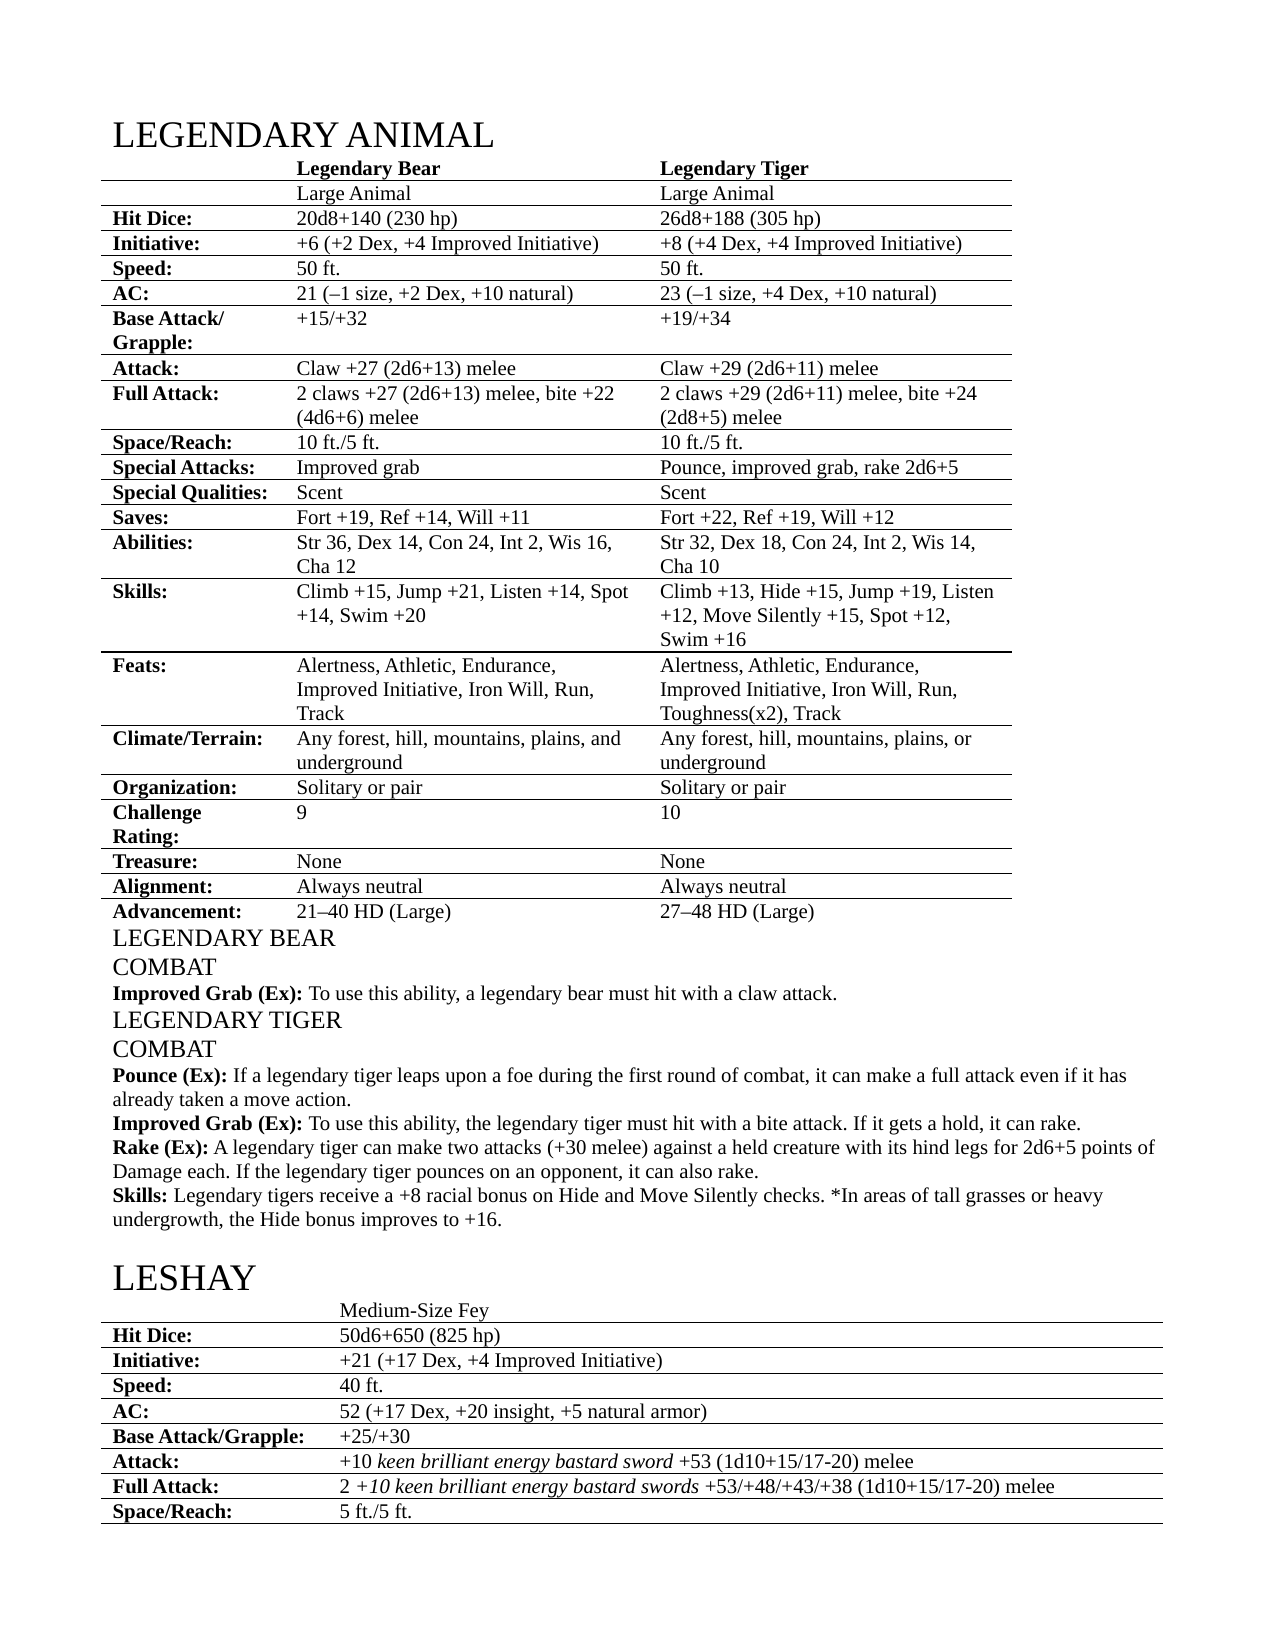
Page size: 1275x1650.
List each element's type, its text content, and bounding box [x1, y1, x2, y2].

table_header Medium-Size Fey [328, 1298, 1162, 1322]
table_cell Space/Reach: [101, 1499, 328, 1523]
table_cell Special Qualities: [101, 480, 285, 504]
table_cell 2 claws +27 (2d6+13) melee, bite +22 (4d6+6) melee [285, 381, 648, 429]
table_cell AC: [101, 281, 285, 305]
table_cell AC: [101, 1399, 328, 1423]
table_cell Str 36, Dex 14, Con 24, Int 2, Wis 16, Cha 12 [285, 530, 648, 578]
table_cell 50 ft. [649, 256, 1012, 280]
table_header Legendary Tiger [649, 156, 1012, 180]
table_cell Fort +22, Ref +19, Will +12 [649, 505, 1012, 529]
table_cell 2 +10 keen brilliant energy bastard swords +53/+48/+43/+38 (1d10+15/17-20) melee [328, 1474, 1162, 1498]
table_cell Improved grab [285, 455, 648, 479]
table_cell 27–48 HD (Large) [649, 899, 1012, 923]
table_cell Climb +13, Hide +15, Jump +19, Listen +12, Move Silently +15, Spot +12, Swim +16 [649, 579, 1012, 651]
table_cell 10 [649, 800, 1012, 848]
table_cell Organization: [101, 775, 285, 799]
table_cell 10 ft./5 ft. [285, 430, 648, 454]
table_cell Abilities: [101, 530, 285, 578]
table_cell Any forest, hill, mountains, plains, and underground [285, 726, 648, 774]
table_cell Scent [285, 480, 648, 504]
subtitle LESHAY [112, 1255, 1162, 1298]
table_header Legendary Bear [285, 156, 648, 180]
table_cell None [649, 849, 1012, 873]
table_cell 40 ft. [328, 1374, 1162, 1397]
table_cell Space/Reach: [101, 430, 285, 454]
table_cell Alertness, Athletic, Endurance, Improved Initiative, Iron Will, Run, Track [285, 653, 648, 725]
table_cell [101, 181, 285, 205]
table_cell +15/+32 [285, 306, 648, 354]
table_cell 2 claws +29 (2d6+11) melee, bite +24 (2d8+5) melee [649, 381, 1012, 429]
table_cell Challenge Rating: [101, 800, 285, 848]
text LEGENDARY BEAR [112, 923, 1162, 952]
table_cell Full Attack: [101, 381, 285, 429]
text Pounce (Ex): If a legendary tiger leaps upon a foe during the first round of combat, it can make a full attack even if it has already taken a move action. [112, 1062, 1162, 1111]
table_cell Treasure: [101, 849, 285, 873]
table_cell Attack: [101, 1449, 328, 1473]
table_cell Attack: [101, 355, 285, 379]
table_cell 9 [285, 800, 648, 848]
table_cell 10 ft./5 ft. [649, 430, 1012, 454]
table_cell Speed: [101, 1374, 328, 1397]
table_cell Always neutral [649, 874, 1012, 898]
text Rake (Ex): A legendary tiger can make two attacks (+30 melee) against a held creature with its hind legs for 2d6+5 points of Damage each. If the legendary tiger pounces on an opponent, it can also rake. [112, 1135, 1162, 1183]
table_cell Claw +29 (2d6+11) melee [649, 355, 1012, 379]
table_cell +25/+30 [328, 1424, 1162, 1448]
table_cell Pounce, improved grab, rake 2d6+5 [649, 455, 1012, 479]
table_cell Skills: [101, 579, 285, 651]
table_cell +21 (+17 Dex, +4 Improved Initiative) [328, 1348, 1162, 1372]
text Improved Grab (Ex): To use this ability, a legendary bear must hit with a claw attack. [112, 981, 1162, 1005]
table_cell Speed: [101, 256, 285, 280]
table_cell Large Animal [285, 181, 648, 205]
text COMBAT [112, 1034, 1162, 1062]
table_cell Solitary or pair [649, 775, 1012, 799]
table_cell Initiative: [101, 231, 285, 255]
text Skills: Legendary tigers receive a +8 racial bonus on Hide and Move Silently checks. *In areas of tall grasses or heavy undergrowth, the Hide bonus improves to +16. [112, 1183, 1162, 1231]
table_cell 52 (+17 Dex, +20 insight, +5 natural armor) [328, 1399, 1162, 1423]
table_cell 21–40 HD (Large) [285, 899, 648, 923]
table_cell Any forest, hill, mountains, plains, or underground [649, 726, 1012, 774]
table_cell 20d8+140 (230 hp) [285, 206, 648, 230]
text Improved Grab (Ex): To use this ability, the legendary tiger must hit with a bite attack. If it gets a hold, it can rake. [112, 1111, 1162, 1135]
table_cell +19/+34 [649, 306, 1012, 354]
table_cell Hit Dice: [101, 206, 285, 230]
table_cell Base Attack/ Grapple: [101, 306, 285, 354]
table_cell Climb +15, Jump +21, Listen +14, Spot +14, Swim +20 [285, 579, 648, 651]
subtitle LEGENDARY ANIMAL [112, 112, 1162, 156]
table_cell 50d6+650 (825 hp) [328, 1323, 1162, 1347]
text COMBAT [112, 952, 1162, 981]
table_cell Alertness, Athletic, Endurance, Improved Initiative, Iron Will, Run, Toughness(x2), Track [649, 653, 1012, 725]
table_cell 23 (–1 size, +4 Dex, +10 natural) [649, 281, 1012, 305]
table_cell 5 ft./5 ft. [328, 1499, 1162, 1523]
table_cell Solitary or pair [285, 775, 648, 799]
table_cell 50 ft. [285, 256, 648, 280]
table_cell Always neutral [285, 874, 648, 898]
table_cell Saves: [101, 505, 285, 529]
table_cell Str 32, Dex 18, Con 24, Int 2, Wis 14, Cha 10 [649, 530, 1012, 578]
table_cell Hit Dice: [101, 1323, 328, 1347]
table_cell Climate/Terrain: [101, 726, 285, 774]
table_cell Base Attack/Grapple: [101, 1424, 328, 1448]
table_cell Advancement: [101, 899, 285, 923]
table_cell +6 (+2 Dex, +4 Improved Initiative) [285, 231, 648, 255]
table_cell +8 (+4 Dex, +4 Improved Initiative) [649, 231, 1012, 255]
table_cell Feats: [101, 653, 285, 725]
table_header [101, 156, 285, 180]
table_header [101, 1298, 328, 1322]
table_cell Large Animal [649, 181, 1012, 205]
table_cell Claw +27 (2d6+13) melee [285, 355, 648, 379]
table_cell Alignment: [101, 874, 285, 898]
table_cell +10 keen brilliant energy bastard sword +53 (1d10+15/17-20) melee [328, 1449, 1162, 1473]
table_cell Fort +19, Ref +14, Will +11 [285, 505, 648, 529]
table_cell None [285, 849, 648, 873]
table_cell Full Attack: [101, 1474, 328, 1498]
table_cell 26d8+188 (305 hp) [649, 206, 1012, 230]
table_cell Scent [649, 480, 1012, 504]
table_cell Special Attacks: [101, 455, 285, 479]
text LEGENDARY TIGER [112, 1005, 1162, 1034]
table_cell 21 (–1 size, +2 Dex, +10 natural) [285, 281, 648, 305]
table_cell Initiative: [101, 1348, 328, 1372]
